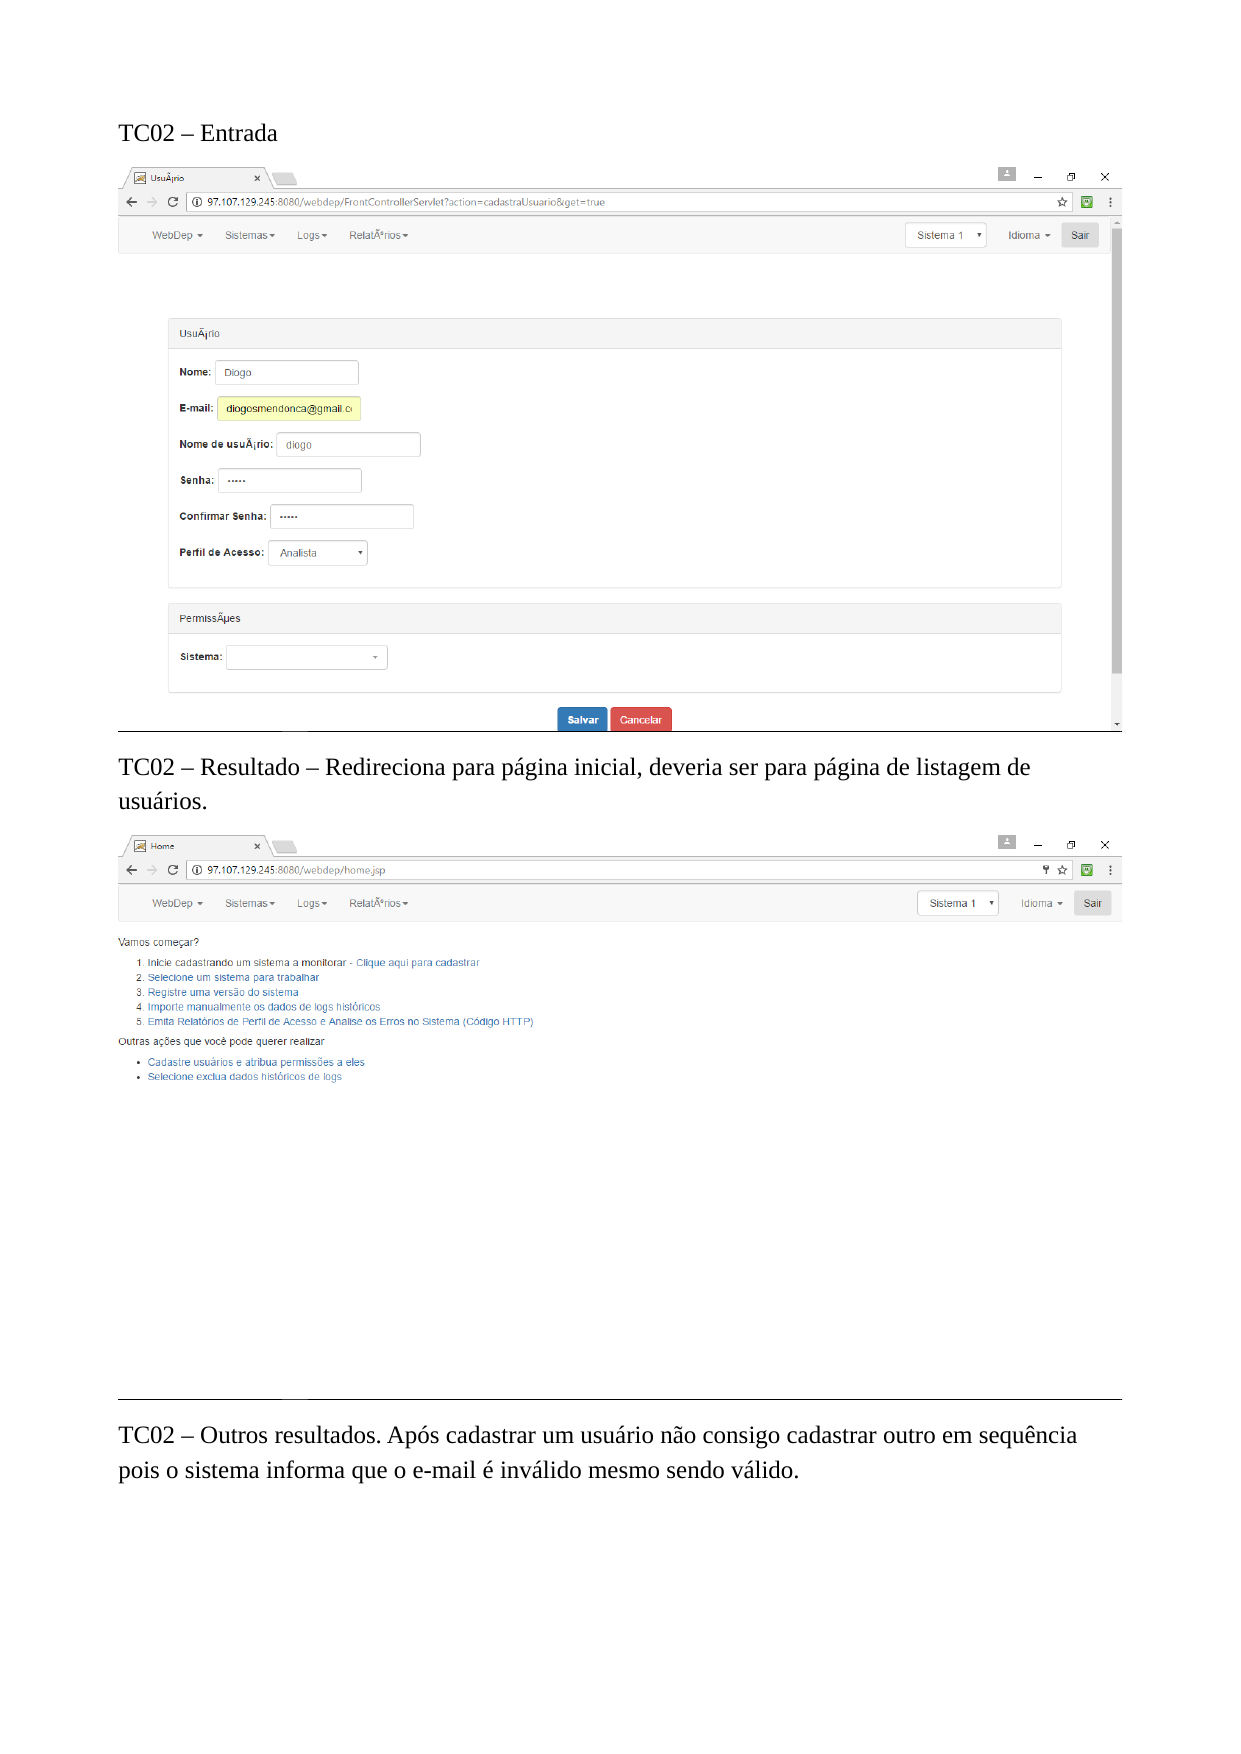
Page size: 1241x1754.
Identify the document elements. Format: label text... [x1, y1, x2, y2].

text TC02 – Outros resultados. Após cadastrar um usuário não consigo cadastrar outro em sequência pois o sistema informa que o e-mail é inválido mesmo sendo válido. [118, 1420, 1122, 1483]
text TC02 – Entrada [118, 118, 1122, 147]
text TC02 – Resultado – Redireciona para página inicial, deveria ser para página de listagem de usuários. [118, 752, 1122, 815]
